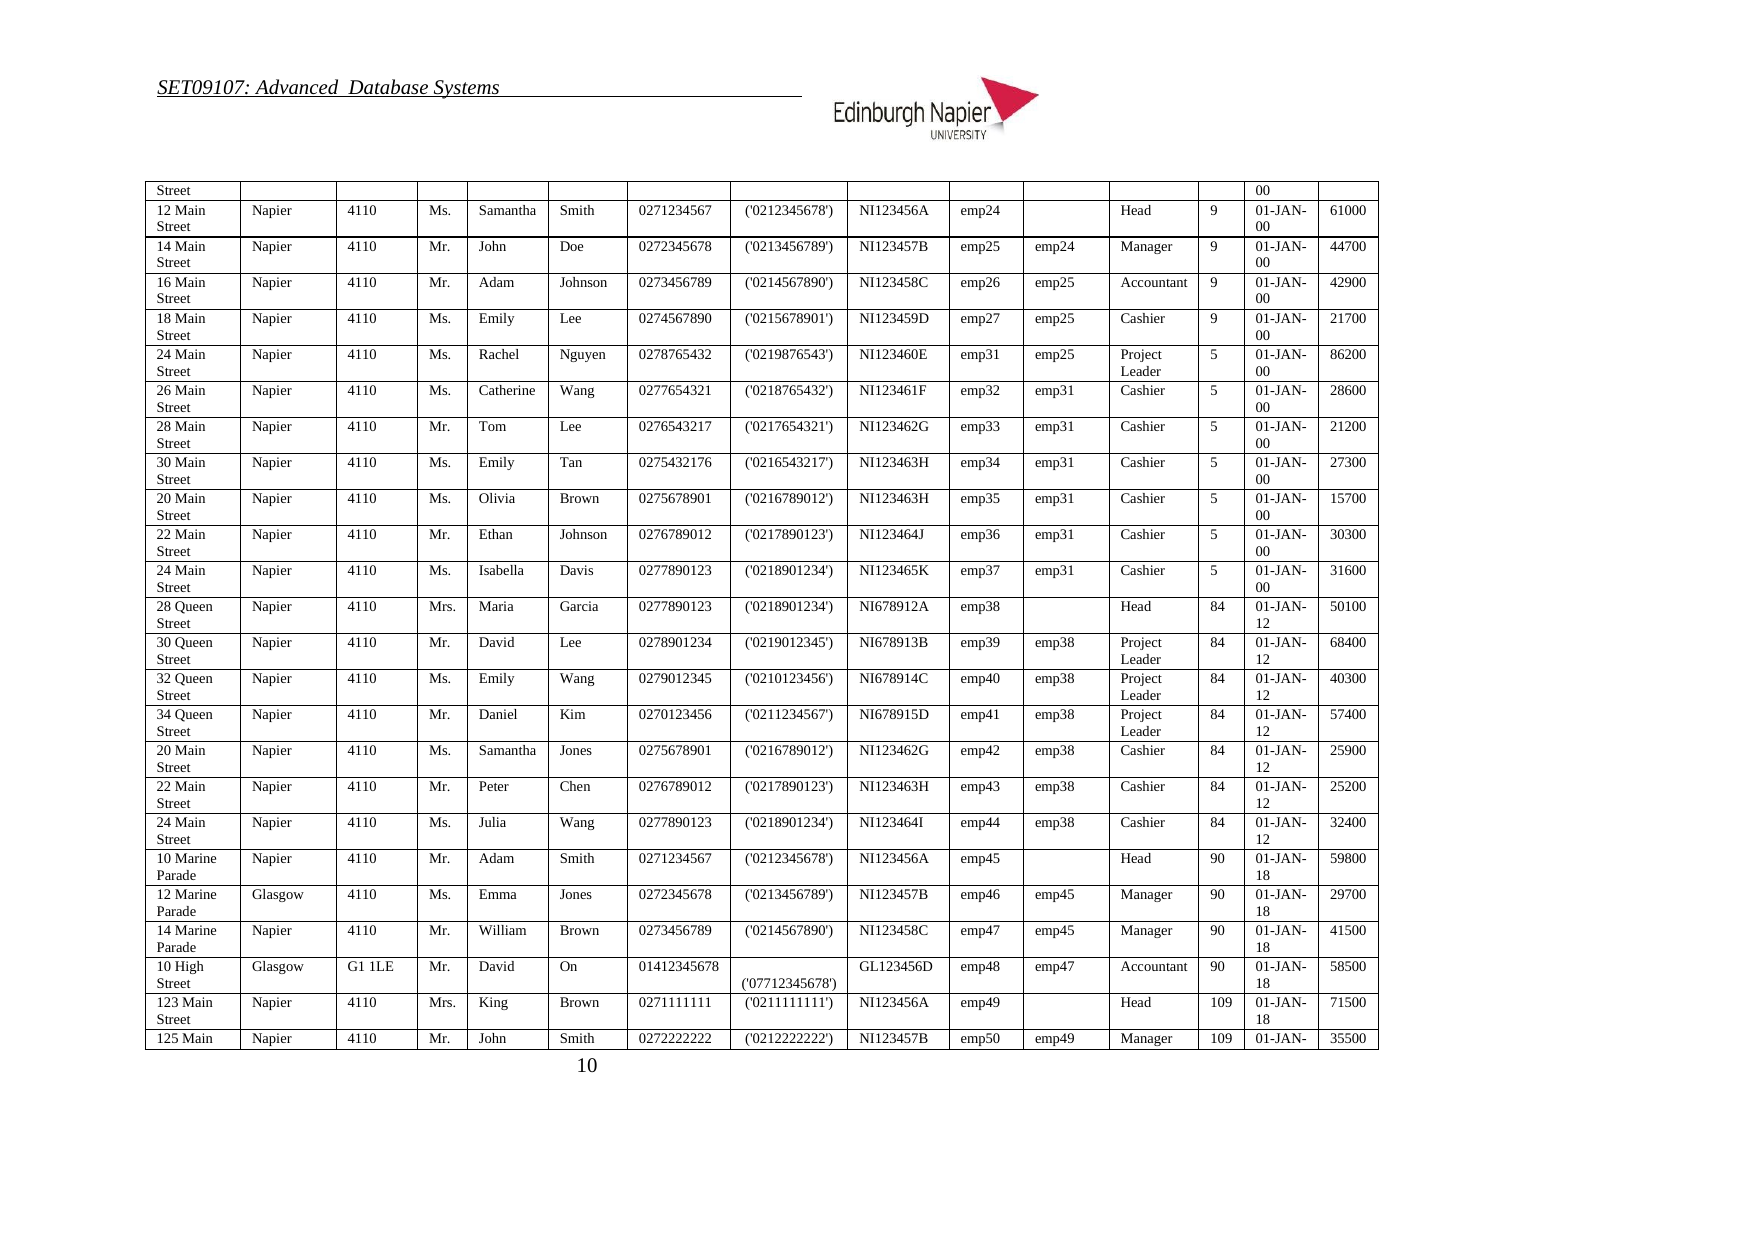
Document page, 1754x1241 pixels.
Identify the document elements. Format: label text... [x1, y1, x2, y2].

table_cell Samantha [468, 201, 548, 236]
table_cell Ms. [418, 670, 467, 705]
table_cell ('0217654321') [731, 418, 847, 453]
table_cell Lee [549, 418, 627, 453]
table_cell [1024, 201, 1109, 236]
table_cell Mr. [418, 850, 467, 885]
table_cell ('0210123456') [731, 670, 847, 705]
table_cell 0277890123 [628, 814, 730, 849]
table_cell Lee [549, 310, 627, 344]
table_cell Napier [241, 814, 336, 849]
table_cell 4110 [337, 886, 417, 921]
table_cell Wang [549, 382, 627, 417]
table_cell emp45 [1024, 922, 1109, 957]
table_cell Doe [549, 238, 627, 272]
table_cell 123 Main Street [146, 994, 240, 1029]
table_cell NI123457B [848, 886, 949, 921]
table_cell 4110 [337, 562, 417, 597]
table_cell Project Leader [1110, 670, 1198, 705]
table_cell 71500 [1319, 994, 1378, 1029]
table_cell emp38 [1024, 778, 1109, 813]
table_cell 22 Main Street [146, 778, 240, 813]
table_cell 125 Main [146, 1030, 240, 1048]
table_cell Napier [241, 778, 336, 813]
table_cell Cashier [1110, 778, 1198, 813]
table_cell 01-JAN-12 [1245, 670, 1318, 705]
table_cell emp49 [950, 994, 1023, 1029]
table_cell Brown [549, 490, 627, 525]
table_cell Ethan [468, 526, 548, 561]
table_cell [241, 182, 336, 200]
table_cell 01-JAN-00 [1245, 562, 1318, 597]
table_cell emp25 [1024, 310, 1109, 344]
table_cell King [468, 994, 548, 1029]
table_cell NI123457B [848, 1030, 949, 1048]
table_cell William [468, 922, 548, 957]
table_cell 26 Main Street [146, 382, 240, 417]
table_cell 0273456789 [628, 274, 730, 308]
table_cell emp38 [1024, 814, 1109, 849]
table_cell ('0211234567') [731, 706, 847, 741]
table_cell 68400 [1319, 634, 1378, 669]
table_cell Smith [549, 1030, 627, 1048]
table_cell 109 [1199, 1030, 1244, 1048]
table_cell 30 Queen Street [146, 634, 240, 669]
table_cell Napier [241, 418, 336, 453]
table_cell NI123459D [848, 310, 949, 344]
table_cell [549, 182, 627, 200]
table_cell ('0213456789') [731, 238, 847, 272]
table_cell Mrs. [418, 994, 467, 1029]
table_cell Napier [241, 562, 336, 597]
table_cell Cashier [1110, 418, 1198, 453]
table_cell Manager [1110, 1030, 1198, 1048]
table_cell Napier [241, 598, 336, 633]
table_cell Brown [549, 994, 627, 1029]
table_cell emp50 [950, 1030, 1023, 1048]
table_cell 90 [1199, 922, 1244, 957]
table_cell 109 [1199, 994, 1244, 1029]
table_cell 01-JAN- [1245, 1030, 1318, 1048]
table_cell Tan [549, 454, 627, 489]
table_cell emp31 [950, 346, 1023, 381]
table_cell 4110 [337, 310, 417, 344]
table_cell emp43 [950, 778, 1023, 813]
table_cell Rachel [468, 346, 548, 381]
table_cell emp44 [950, 814, 1023, 849]
table_cell emp36 [950, 526, 1023, 561]
table_cell 01412345678 [628, 958, 730, 993]
table_cell 30 Main Street [146, 454, 240, 489]
table_cell NI123456A [848, 994, 949, 1029]
table_cell 24 Main Street [146, 562, 240, 597]
table_cell Ms. [418, 201, 467, 236]
table_cell Johnson [549, 526, 627, 561]
table_cell ('0216543217') [731, 454, 847, 489]
table_cell 4110 [337, 814, 417, 849]
table_cell 01-JAN-00 [1245, 454, 1318, 489]
table_cell ('0219876543') [731, 346, 847, 381]
table_cell emp48 [950, 958, 1023, 993]
table_cell On [549, 958, 627, 993]
table_cell 5 [1199, 526, 1244, 561]
table_cell emp26 [950, 274, 1023, 308]
table_cell 4110 [337, 670, 417, 705]
table_cell Garcia [549, 598, 627, 633]
table_cell 5 [1199, 346, 1244, 381]
table_cell emp38 [950, 598, 1023, 633]
table_cell Julia [468, 814, 548, 849]
table_cell 01-JAN-18 [1245, 922, 1318, 957]
table_cell Street [146, 182, 240, 200]
table_cell 0278901234 [628, 634, 730, 669]
table_cell 61000 [1319, 201, 1378, 236]
table_cell Napier [241, 201, 336, 236]
table_cell 0276789012 [628, 526, 730, 561]
table_cell 29700 [1319, 886, 1378, 921]
table_cell Ms. [418, 346, 467, 381]
table_cell Isabella [468, 562, 548, 597]
table_cell 4110 [337, 526, 417, 561]
table_cell NI123462G [848, 418, 949, 453]
table_cell 0279012345 [628, 670, 730, 705]
table_cell Cashier [1110, 562, 1198, 597]
table_cell emp25 [1024, 274, 1109, 308]
table_cell Olivia [468, 490, 548, 525]
table_cell [1199, 182, 1244, 200]
table_cell 84 [1199, 778, 1244, 813]
table_cell 40300 [1319, 670, 1378, 705]
table_cell 12 Marine Parade [146, 886, 240, 921]
table_cell emp31 [1024, 382, 1109, 417]
table_cell NI123464J [848, 526, 949, 561]
table_cell ('0215678901') [731, 310, 847, 344]
table_cell Cashier [1110, 742, 1198, 777]
table_cell emp38 [1024, 670, 1109, 705]
table_cell GL123456D [848, 958, 949, 993]
table_cell Napier [241, 994, 336, 1029]
table_cell 0275678901 [628, 490, 730, 525]
table_cell Mr. [418, 1030, 467, 1048]
table_cell 5 [1199, 418, 1244, 453]
table_cell 0276789012 [628, 778, 730, 813]
table_cell 9 [1199, 238, 1244, 272]
table_cell Napier [241, 1030, 336, 1048]
table_cell Mr. [418, 238, 467, 272]
table_cell 0273456789 [628, 922, 730, 957]
table_cell Catherine [468, 382, 548, 417]
table_cell 4110 [337, 922, 417, 957]
table_cell Napier [241, 454, 336, 489]
table_cell Head [1110, 201, 1198, 236]
table_cell emp27 [950, 310, 1023, 344]
table_cell ('0218901234') [731, 814, 847, 849]
table_cell ('0212345678') [731, 201, 847, 236]
table_cell 4110 [337, 850, 417, 885]
table_cell emp47 [1024, 958, 1109, 993]
table_cell Napier [241, 922, 336, 957]
table_cell 4110 [337, 238, 417, 272]
table_cell Peter [468, 778, 548, 813]
table_cell 0271234567 [628, 201, 730, 236]
table_cell 4110 [337, 598, 417, 633]
table_cell 0275678901 [628, 742, 730, 777]
table_cell [950, 182, 1023, 200]
table_cell Mrs. [418, 598, 467, 633]
table_cell [337, 182, 417, 200]
table_cell 0276543217 [628, 418, 730, 453]
table_cell 10 Marine Parade [146, 850, 240, 885]
table_cell 25200 [1319, 778, 1378, 813]
table_cell 84 [1199, 634, 1244, 669]
table_cell Samantha [468, 742, 548, 777]
table_cell ('0214567890') [731, 922, 847, 957]
table_cell Jones [549, 886, 627, 921]
table_cell Lee [549, 634, 627, 669]
table_cell 01-JAN-00 [1245, 310, 1318, 344]
table_cell [418, 182, 467, 200]
table_cell Napier [241, 310, 336, 344]
table_cell Napier [241, 274, 336, 308]
table_cell 5 [1199, 562, 1244, 597]
table_cell Mr. [418, 706, 467, 741]
table_cell 20 Main Street [146, 742, 240, 777]
table_cell Napier [241, 742, 336, 777]
table_cell 0277890123 [628, 562, 730, 597]
table_cell Head [1110, 598, 1198, 633]
table_cell ('0214567890') [731, 274, 847, 308]
table_cell John [468, 1030, 548, 1048]
table_cell [1319, 182, 1378, 200]
table_cell emp24 [1024, 238, 1109, 272]
table_cell 0277654321 [628, 382, 730, 417]
table_cell Manager [1110, 238, 1198, 272]
table_cell ('0218765432') [731, 382, 847, 417]
table_cell ('0217890123') [731, 526, 847, 561]
table_cell 28 Queen Street [146, 598, 240, 633]
table_cell ('0217890123') [731, 778, 847, 813]
table_cell emp47 [950, 922, 1023, 957]
table_cell 22 Main Street [146, 526, 240, 561]
table_cell 01-JAN-18 [1245, 958, 1318, 993]
table_cell ('0218901234') [731, 598, 847, 633]
table_cell 01-JAN-12 [1245, 778, 1318, 813]
table_cell 01-JAN-00 [1245, 346, 1318, 381]
table_cell 21700 [1319, 310, 1378, 344]
table_cell Maria [468, 598, 548, 633]
table_cell 16 Main Street [146, 274, 240, 308]
table_cell [1024, 182, 1109, 200]
table_cell 0270123456 [628, 706, 730, 741]
table_cell 9 [1199, 310, 1244, 344]
table_cell 01-JAN-00 [1245, 201, 1318, 236]
table_cell Project Leader [1110, 706, 1198, 741]
table_cell Wang [549, 670, 627, 705]
table_cell emp39 [950, 634, 1023, 669]
table_cell 0272345678 [628, 238, 730, 272]
table_cell 01-JAN-18 [1245, 850, 1318, 885]
table_cell 32400 [1319, 814, 1378, 849]
table_cell 14 Main Street [146, 238, 240, 272]
table_cell 12 Main Street [146, 201, 240, 236]
table_cell Ms. [418, 562, 467, 597]
table_cell Accountant [1110, 274, 1198, 308]
table_cell emp42 [950, 742, 1023, 777]
table_cell 4110 [337, 742, 417, 777]
table_cell emp46 [950, 886, 1023, 921]
table_cell Napier [241, 634, 336, 669]
table_cell Emily [468, 670, 548, 705]
table_cell 41500 [1319, 922, 1378, 957]
table_cell NI678912A [848, 598, 949, 633]
table_cell Napier [241, 346, 336, 381]
table_cell Napier [241, 382, 336, 417]
table_cell 4110 [337, 490, 417, 525]
table_cell 4110 [337, 346, 417, 381]
table_cell 10 High Street [146, 958, 240, 993]
table_cell Mr. [418, 274, 467, 308]
table_cell David [468, 958, 548, 993]
table_cell Accountant [1110, 958, 1198, 993]
table_cell 30300 [1319, 526, 1378, 561]
table_cell [1024, 994, 1109, 1029]
table_cell [628, 182, 730, 200]
table_cell emp38 [1024, 742, 1109, 777]
table_cell NI123462G [848, 742, 949, 777]
table_cell 4110 [337, 706, 417, 741]
table_cell 84 [1199, 742, 1244, 777]
table_cell NI678915D [848, 706, 949, 741]
table_cell 01-JAN-00 [1245, 418, 1318, 453]
table_cell Ms. [418, 814, 467, 849]
table_cell 84 [1199, 670, 1244, 705]
table_cell 58500 [1319, 958, 1378, 993]
table_cell 4110 [337, 634, 417, 669]
table_cell Napier [241, 238, 336, 272]
table_cell Mr. [418, 634, 467, 669]
table_cell Chen [549, 778, 627, 813]
table_cell Napier [241, 850, 336, 885]
table_cell 0277890123 [628, 598, 730, 633]
table_cell Cashier [1110, 526, 1198, 561]
table_cell 44700 [1319, 238, 1378, 272]
table_cell 90 [1199, 958, 1244, 993]
table_cell ('0212222222') [731, 1030, 847, 1048]
table_cell 25900 [1319, 742, 1378, 777]
table_cell 9 [1199, 201, 1244, 236]
table_cell Mr. [418, 958, 467, 993]
table_cell emp41 [950, 706, 1023, 741]
table_cell NI123461F [848, 382, 949, 417]
table_cell Cashier [1110, 454, 1198, 489]
table_cell Ms. [418, 310, 467, 344]
table_cell [1024, 598, 1109, 633]
table_cell emp49 [1024, 1030, 1109, 1048]
table_cell 5 [1199, 454, 1244, 489]
table_cell Kim [549, 706, 627, 741]
table_cell 4110 [337, 418, 417, 453]
table_cell emp24 [950, 201, 1023, 236]
table_cell Napier [241, 670, 336, 705]
table_cell NI123464I [848, 814, 949, 849]
table_cell ('0216789012') [731, 742, 847, 777]
table_cell 01-JAN-12 [1245, 742, 1318, 777]
table_cell Cashier [1110, 490, 1198, 525]
table_cell 01-JAN-00 [1245, 274, 1318, 308]
table_cell Daniel [468, 706, 548, 741]
table_cell emp33 [950, 418, 1023, 453]
table_cell ('0213456789') [731, 886, 847, 921]
table_cell 01-JAN-00 [1245, 490, 1318, 525]
table_cell 20 Main Street [146, 490, 240, 525]
table_cell Ms. [418, 490, 467, 525]
table_cell 0271111111 [628, 994, 730, 1029]
table_cell 5 [1199, 490, 1244, 525]
table_cell NI123460E [848, 346, 949, 381]
table_cell emp31 [1024, 562, 1109, 597]
table_cell NI123463H [848, 454, 949, 489]
table_cell Glasgow [241, 958, 336, 993]
table_cell Jones [549, 742, 627, 777]
table_cell [731, 182, 847, 200]
table_cell Ms. [418, 886, 467, 921]
table_cell Ms. [418, 454, 467, 489]
table_cell David [468, 634, 548, 669]
table_cell 90 [1199, 886, 1244, 921]
table_cell 34 Queen Street [146, 706, 240, 741]
table_cell 4110 [337, 274, 417, 308]
table_cell 57400 [1319, 706, 1378, 741]
table_cell 24 Main Street [146, 814, 240, 849]
table_cell 4110 [337, 201, 417, 236]
table_cell Mr. [418, 778, 467, 813]
table_cell ('0218901234') [731, 562, 847, 597]
table_cell emp38 [1024, 706, 1109, 741]
table_cell 59800 [1319, 850, 1378, 885]
table_cell Emily [468, 310, 548, 344]
table_cell 42900 [1319, 274, 1378, 308]
table_cell 01-JAN-12 [1245, 814, 1318, 849]
table_cell Napier [241, 490, 336, 525]
table_cell Tom [468, 418, 548, 453]
table_cell G1 1LE [337, 958, 417, 993]
table_cell 50100 [1319, 598, 1378, 633]
table_cell ('07712345678') [731, 958, 847, 993]
table_cell Smith [549, 850, 627, 885]
table_cell 01-JAN-12 [1245, 598, 1318, 633]
table_cell emp45 [950, 850, 1023, 885]
table_cell Napier [241, 706, 336, 741]
table_cell Brown [549, 922, 627, 957]
table_cell ('0216789012') [731, 490, 847, 525]
table_cell 84 [1199, 706, 1244, 741]
table_cell 01-JAN-12 [1245, 634, 1318, 669]
table_cell ('0211111111') [731, 994, 847, 1029]
table_cell Head [1110, 994, 1198, 1029]
table_cell Mr. [418, 922, 467, 957]
table_cell 4110 [337, 382, 417, 417]
table_cell emp31 [1024, 490, 1109, 525]
table_cell NI123463H [848, 490, 949, 525]
table_cell 4110 [337, 778, 417, 813]
table_cell Smith [549, 201, 627, 236]
table_cell emp40 [950, 670, 1023, 705]
table_cell 0278765432 [628, 346, 730, 381]
table_cell 4110 [337, 454, 417, 489]
table_cell emp31 [1024, 418, 1109, 453]
table_cell Manager [1110, 886, 1198, 921]
table_cell emp31 [1024, 526, 1109, 561]
table_cell NI678913B [848, 634, 949, 669]
table_cell emp34 [950, 454, 1023, 489]
table_cell Emily [468, 454, 548, 489]
table_cell [1024, 850, 1109, 885]
table_cell ('0212345678') [731, 850, 847, 885]
table_cell 27300 [1319, 454, 1378, 489]
table_cell Cashier [1110, 382, 1198, 417]
table_cell emp37 [950, 562, 1023, 597]
table_cell 4110 [337, 1030, 417, 1048]
table_cell 24 Main Street [146, 346, 240, 381]
table_cell [1110, 182, 1198, 200]
table_cell 90 [1199, 850, 1244, 885]
table_cell 01-JAN-18 [1245, 886, 1318, 921]
table_cell Emma [468, 886, 548, 921]
table_cell 21200 [1319, 418, 1378, 453]
table_cell NI123456A [848, 201, 949, 236]
table_cell Head [1110, 850, 1198, 885]
table_cell NI678914C [848, 670, 949, 705]
table_cell 28 Main Street [146, 418, 240, 453]
table_cell 0272222222 [628, 1030, 730, 1048]
table_cell Johnson [549, 274, 627, 308]
table_cell 01-JAN-00 [1245, 238, 1318, 272]
table_cell 28600 [1319, 382, 1378, 417]
table_cell NI123456A [848, 850, 949, 885]
table_cell 31600 [1319, 562, 1378, 597]
table_cell emp25 [1024, 346, 1109, 381]
table_cell 01-JAN-12 [1245, 706, 1318, 741]
table_cell Ms. [418, 382, 467, 417]
table_cell emp38 [1024, 634, 1109, 669]
table_cell 0272345678 [628, 886, 730, 921]
table_cell Glasgow [241, 886, 336, 921]
table_cell 0274567890 [628, 310, 730, 344]
table_cell emp35 [950, 490, 1023, 525]
table_cell Ms. [418, 742, 467, 777]
table_cell 15700 [1319, 490, 1378, 525]
table_cell 84 [1199, 814, 1244, 849]
table_cell 01-JAN-18 [1245, 994, 1318, 1029]
table_cell Nguyen [549, 346, 627, 381]
table_cell John [468, 238, 548, 272]
table_cell Mr. [418, 418, 467, 453]
table_cell 0275432176 [628, 454, 730, 489]
table_cell 32 Queen Street [146, 670, 240, 705]
table_cell ('0219012345') [731, 634, 847, 669]
table_cell Napier [241, 526, 336, 561]
table_cell [468, 182, 548, 200]
table_cell 14 Marine Parade [146, 922, 240, 957]
table_cell 00 [1245, 182, 1318, 200]
table_cell [848, 182, 949, 200]
table_cell Cashier [1110, 814, 1198, 849]
table_cell emp45 [1024, 886, 1109, 921]
table_cell NI123465K [848, 562, 949, 597]
table_cell Manager [1110, 922, 1198, 957]
table_cell 18 Main Street [146, 310, 240, 344]
table_cell Project Leader [1110, 634, 1198, 669]
table_cell Davis [549, 562, 627, 597]
table_cell NI123458C [848, 274, 949, 308]
table_cell 0271234567 [628, 850, 730, 885]
table_cell Wang [549, 814, 627, 849]
table_cell 9 [1199, 274, 1244, 308]
table_cell 01-JAN-00 [1245, 526, 1318, 561]
table_cell 35500 [1319, 1030, 1378, 1048]
table_cell emp32 [950, 382, 1023, 417]
table_cell NI123458C [848, 922, 949, 957]
table_cell 5 [1199, 382, 1244, 417]
table_cell Adam [468, 850, 548, 885]
table_cell Project Leader [1110, 346, 1198, 381]
table_cell 86200 [1319, 346, 1378, 381]
table_cell NI123463H [848, 778, 949, 813]
table_cell 84 [1199, 598, 1244, 633]
table_cell 4110 [337, 994, 417, 1029]
table_cell emp31 [1024, 454, 1109, 489]
table_cell Adam [468, 274, 548, 308]
table_cell emp25 [950, 238, 1023, 272]
table_cell NI123457B [848, 238, 949, 272]
table_cell 01-JAN-00 [1245, 382, 1318, 417]
table_cell Mr. [418, 526, 467, 561]
table_cell Cashier [1110, 310, 1198, 344]
